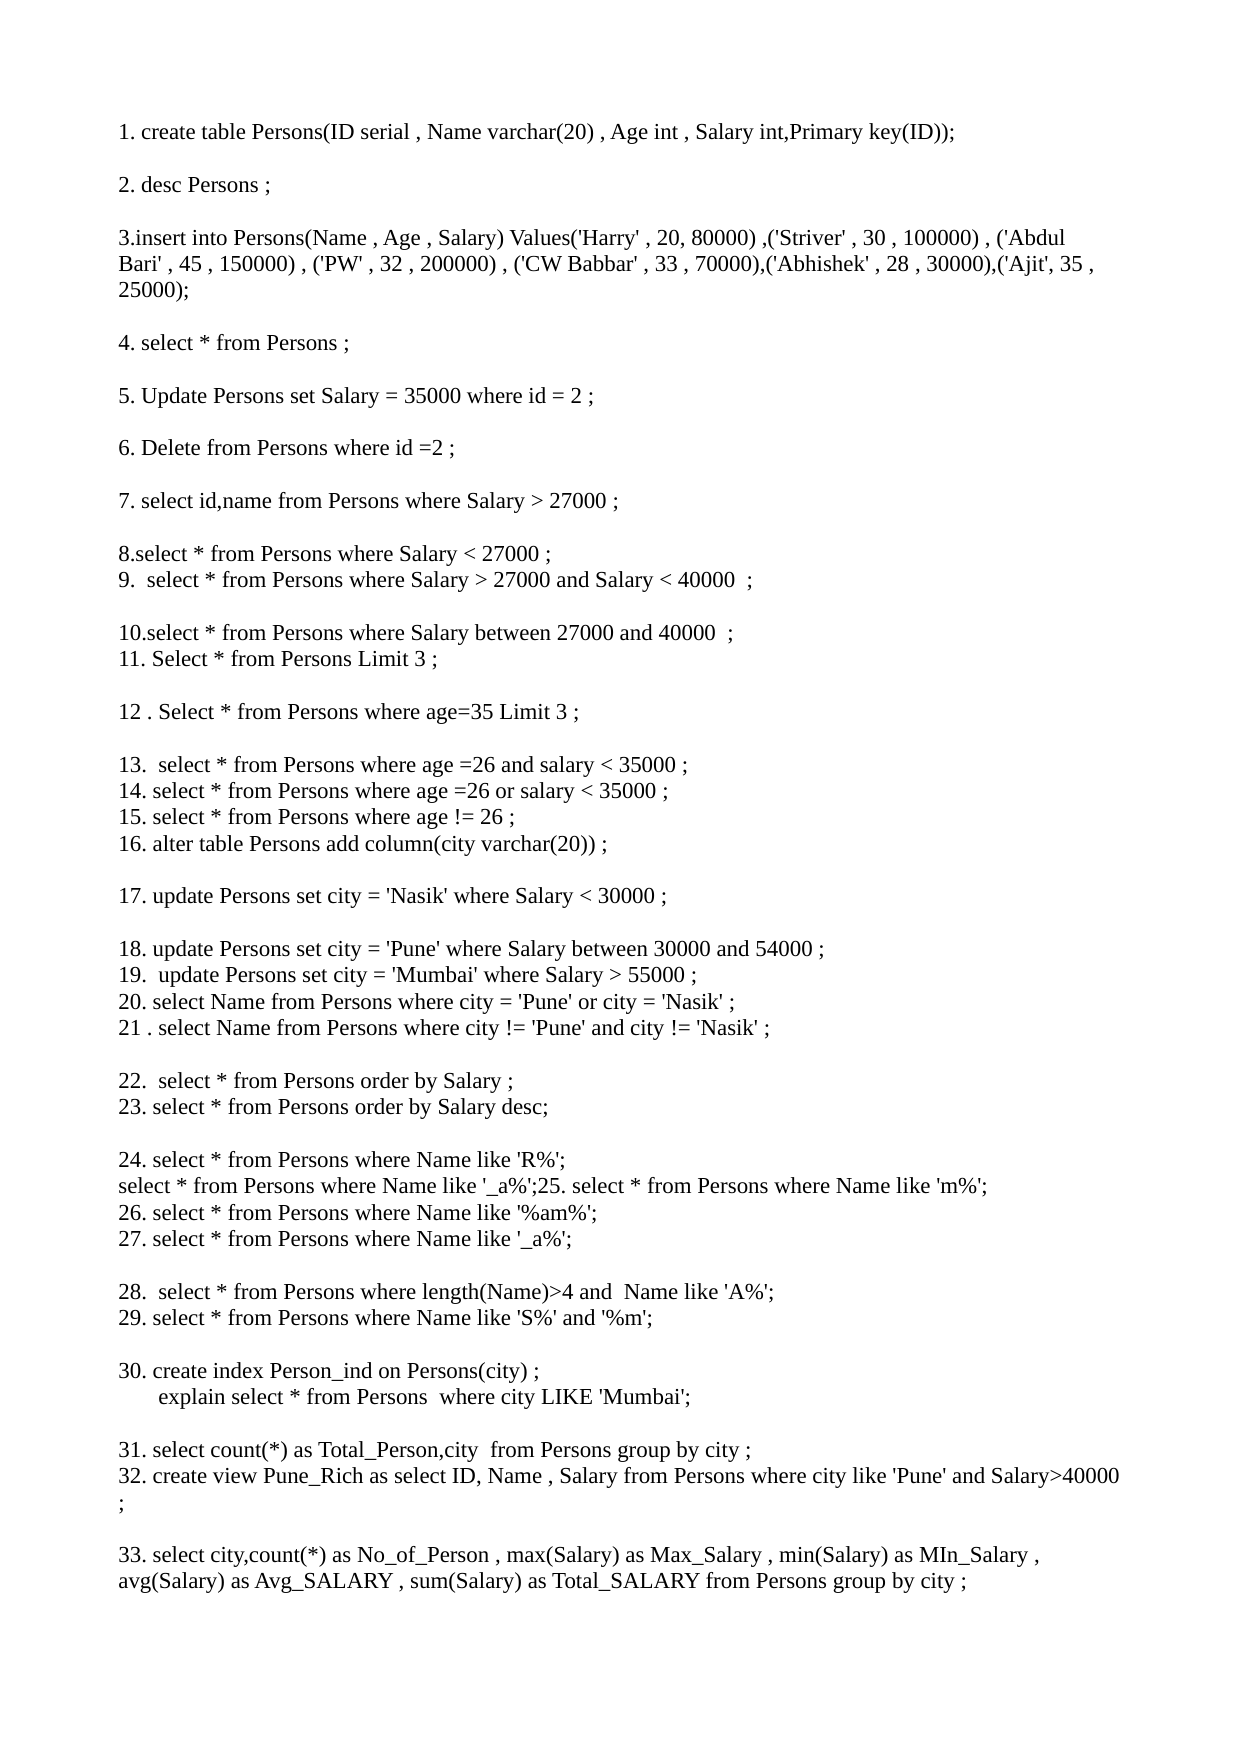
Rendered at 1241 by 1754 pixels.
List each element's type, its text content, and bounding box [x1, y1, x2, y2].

text 7. select id,name from Persons where Salary > 27000 ; [118, 487, 1122, 513]
text 5. Update Persons set Salary = 35000 where id = 2 ; [118, 382, 1122, 408]
text 19. update Persons set city = 'Mumbai' where Salary > 55000 ; [118, 961, 1122, 988]
text 4. select * from Persons ; [118, 329, 1122, 355]
text 1. create table Persons(ID serial , Name varchar(20) , Age int , Salary int,Primary key(ID)); [118, 118, 1122, 144]
text 12 . Select * from Persons where age=35 Limit 3 ; [118, 698, 1122, 724]
text 20. select Name from Persons where city = 'Pune' or city = 'Nasik' ; [118, 988, 1122, 1014]
text 10.select * from Persons where Salary between 27000 and 40000 ; [118, 619, 1122, 645]
text 23. select * from Persons order by Salary desc; [118, 1093, 1122, 1119]
text 29. select * from Persons where Name like 'S%' and '%m'; [118, 1304, 1122, 1330]
text 32. create view Pune_Rich as select ID, Name , Salary from Persons where city like 'Pune' and Salary>40000 ; [118, 1462, 1122, 1515]
text 26. select * from Persons where Name like '%am%'; [118, 1199, 1122, 1225]
text 13. select * from Persons where age =26 and salary < 35000 ; [118, 751, 1122, 777]
text 24. select * from Persons where Name like 'R%'; [118, 1146, 1122, 1172]
text 21 . select Name from Persons where city != 'Pune' and city != 'Nasik' ; [118, 1014, 1122, 1041]
text 28. select * from Persons where length(Name)>4 and Name like 'A%'; [118, 1278, 1122, 1304]
text 15. select * from Persons where age != 26 ; [118, 803, 1122, 830]
text 18. update Persons set city = 'Pune' where Salary between 30000 and 54000 ; [118, 935, 1122, 961]
text 3.insert into Persons(Name , Age , Salary) Values('Harry' , 20, 80000) ,('Striver' , 30 , 100000) , ('Abdul Bari' , 45 , 150000) , ('PW' , 32 , 200000) , ('CW Babbar' , 33 , 70000),('Abhishek' , 28 , 30000),('Ajit', 35 , 25000); [118, 223, 1122, 303]
text 16. alter table Persons add column(city varchar(20)) ; [118, 830, 1122, 856]
text 11. Select * from Persons Limit 3 ; [118, 645, 1122, 672]
text 9. select * from Persons where Salary > 27000 and Salary < 40000 ; [118, 566, 1122, 592]
text 17. update Persons set city = 'Nasik' where Salary < 30000 ; [118, 882, 1122, 909]
text 8.select * from Persons where Salary < 27000 ; [118, 540, 1122, 566]
text 22. select * from Persons order by Salary ; [118, 1067, 1122, 1093]
text 6. Delete from Persons where id =2 ; [118, 434, 1122, 461]
text select * from Persons where Name like '_a%';25. select * from Persons where Name like 'm%'; [118, 1172, 1122, 1199]
text 2. desc Persons ; [118, 171, 1122, 197]
text 27. select * from Persons where Name like '_a%'; [118, 1225, 1122, 1251]
text explain select * from Persons where city LIKE 'Mumbai'; [118, 1383, 1122, 1409]
text 30. create index Person_ind on Persons(city) ; [118, 1357, 1122, 1383]
text 31. select count(*) as Total_Person,city from Persons group by city ; [118, 1436, 1122, 1462]
text 33. select city,count(*) as No_of_Person , max(Salary) as Max_Salary , min(Salary) as MIn_Salary , avg(Salary) as Avg_SALARY , sum(Salary) as Total_SALARY from Persons group by city ; [118, 1541, 1122, 1594]
text 14. select * from Persons where age =26 or salary < 35000 ; [118, 777, 1122, 803]
